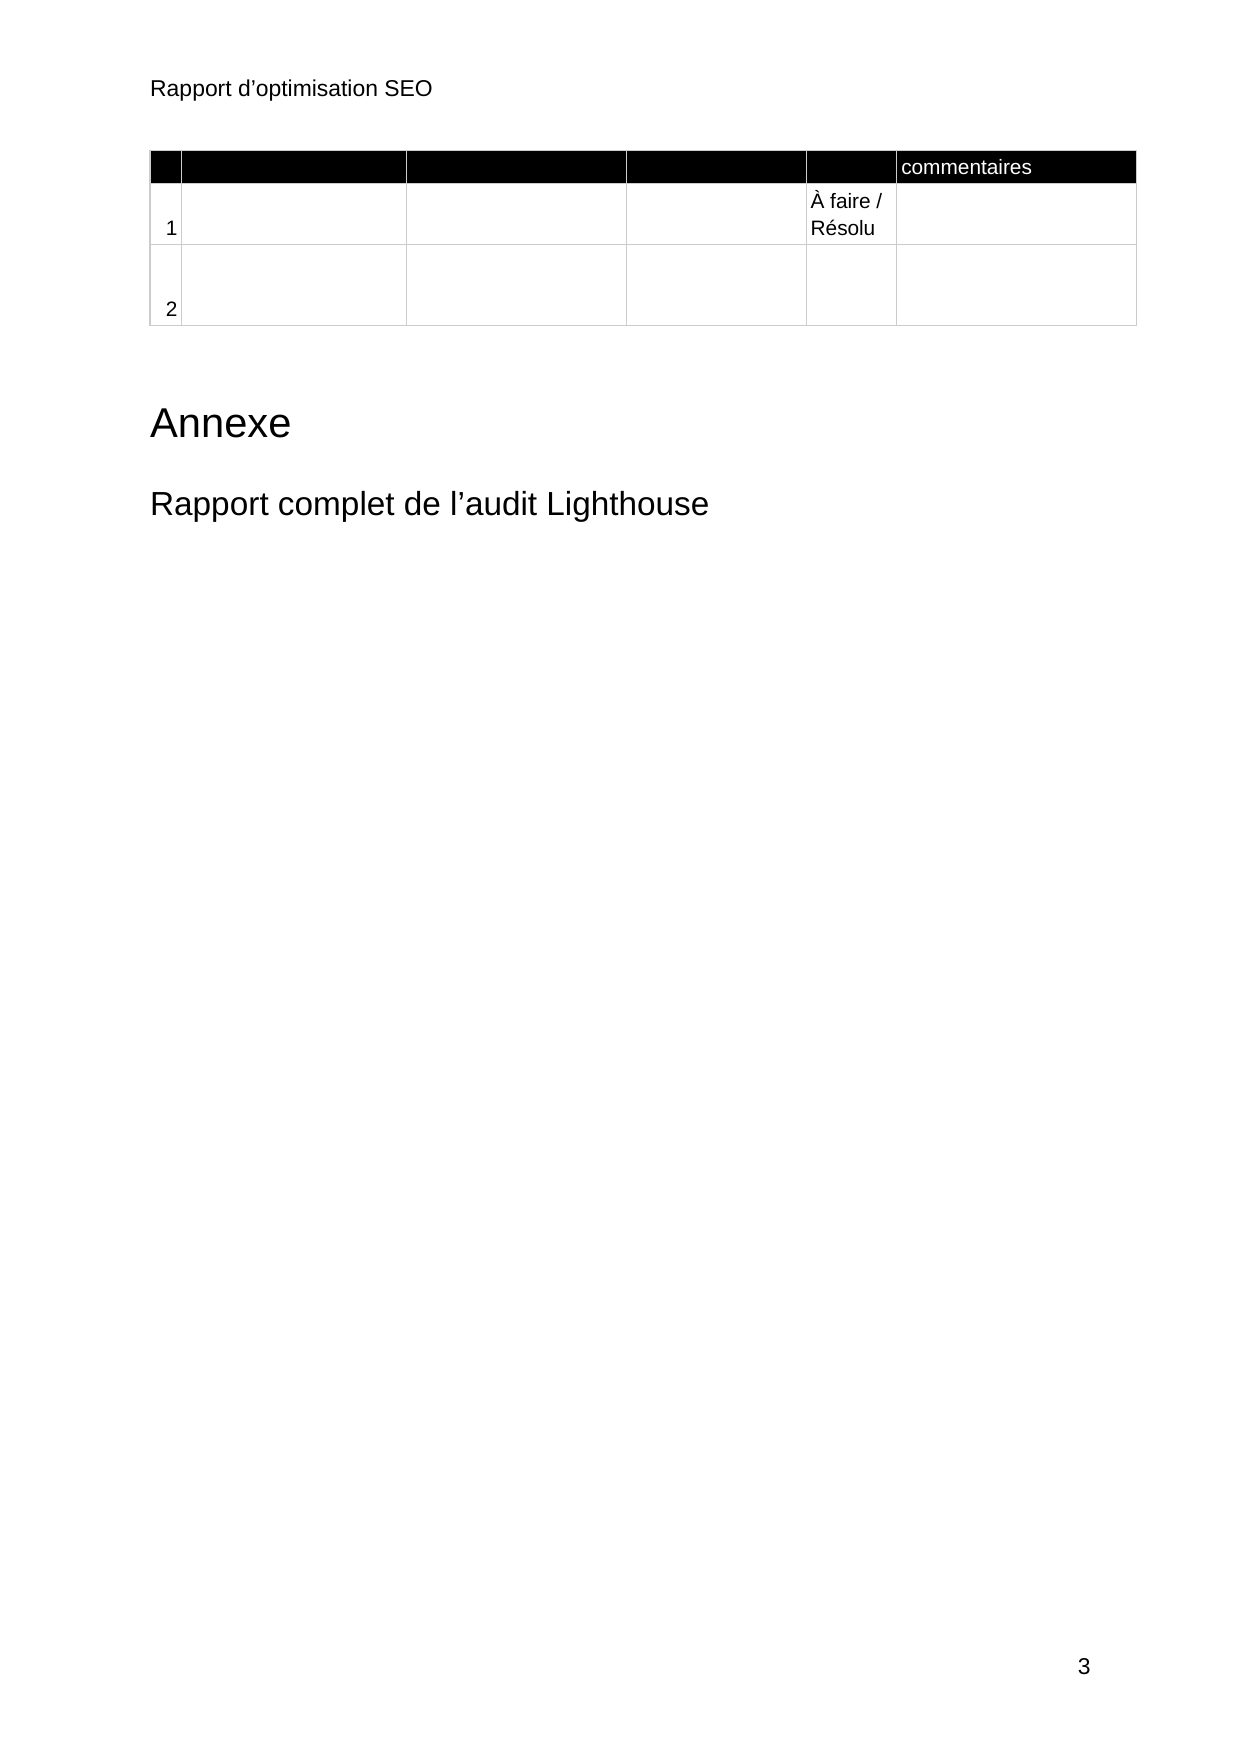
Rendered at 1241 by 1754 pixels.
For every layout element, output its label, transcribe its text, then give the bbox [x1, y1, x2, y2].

table_cell [807, 245, 896, 325]
subtitle Rapport complet de l’audit Lighthouse [150, 484, 1090, 522]
table_header [627, 151, 806, 183]
table_cell [182, 184, 406, 244]
table_cell [182, 245, 406, 325]
table_header [407, 151, 626, 183]
table_cell [627, 184, 806, 244]
table_header [151, 151, 181, 183]
table_cell [897, 184, 1136, 244]
table_header commentaires [897, 151, 1136, 183]
table_header [182, 151, 406, 183]
table_cell [627, 245, 806, 325]
table_cell [407, 245, 626, 325]
table_cell [407, 184, 626, 244]
table_cell À faire / Résolu [807, 184, 896, 244]
table_cell 2 [151, 245, 181, 325]
table_header [807, 151, 896, 183]
table_cell [897, 245, 1136, 325]
table_cell 1 [151, 184, 181, 244]
subtitle Annexe [150, 398, 1090, 446]
